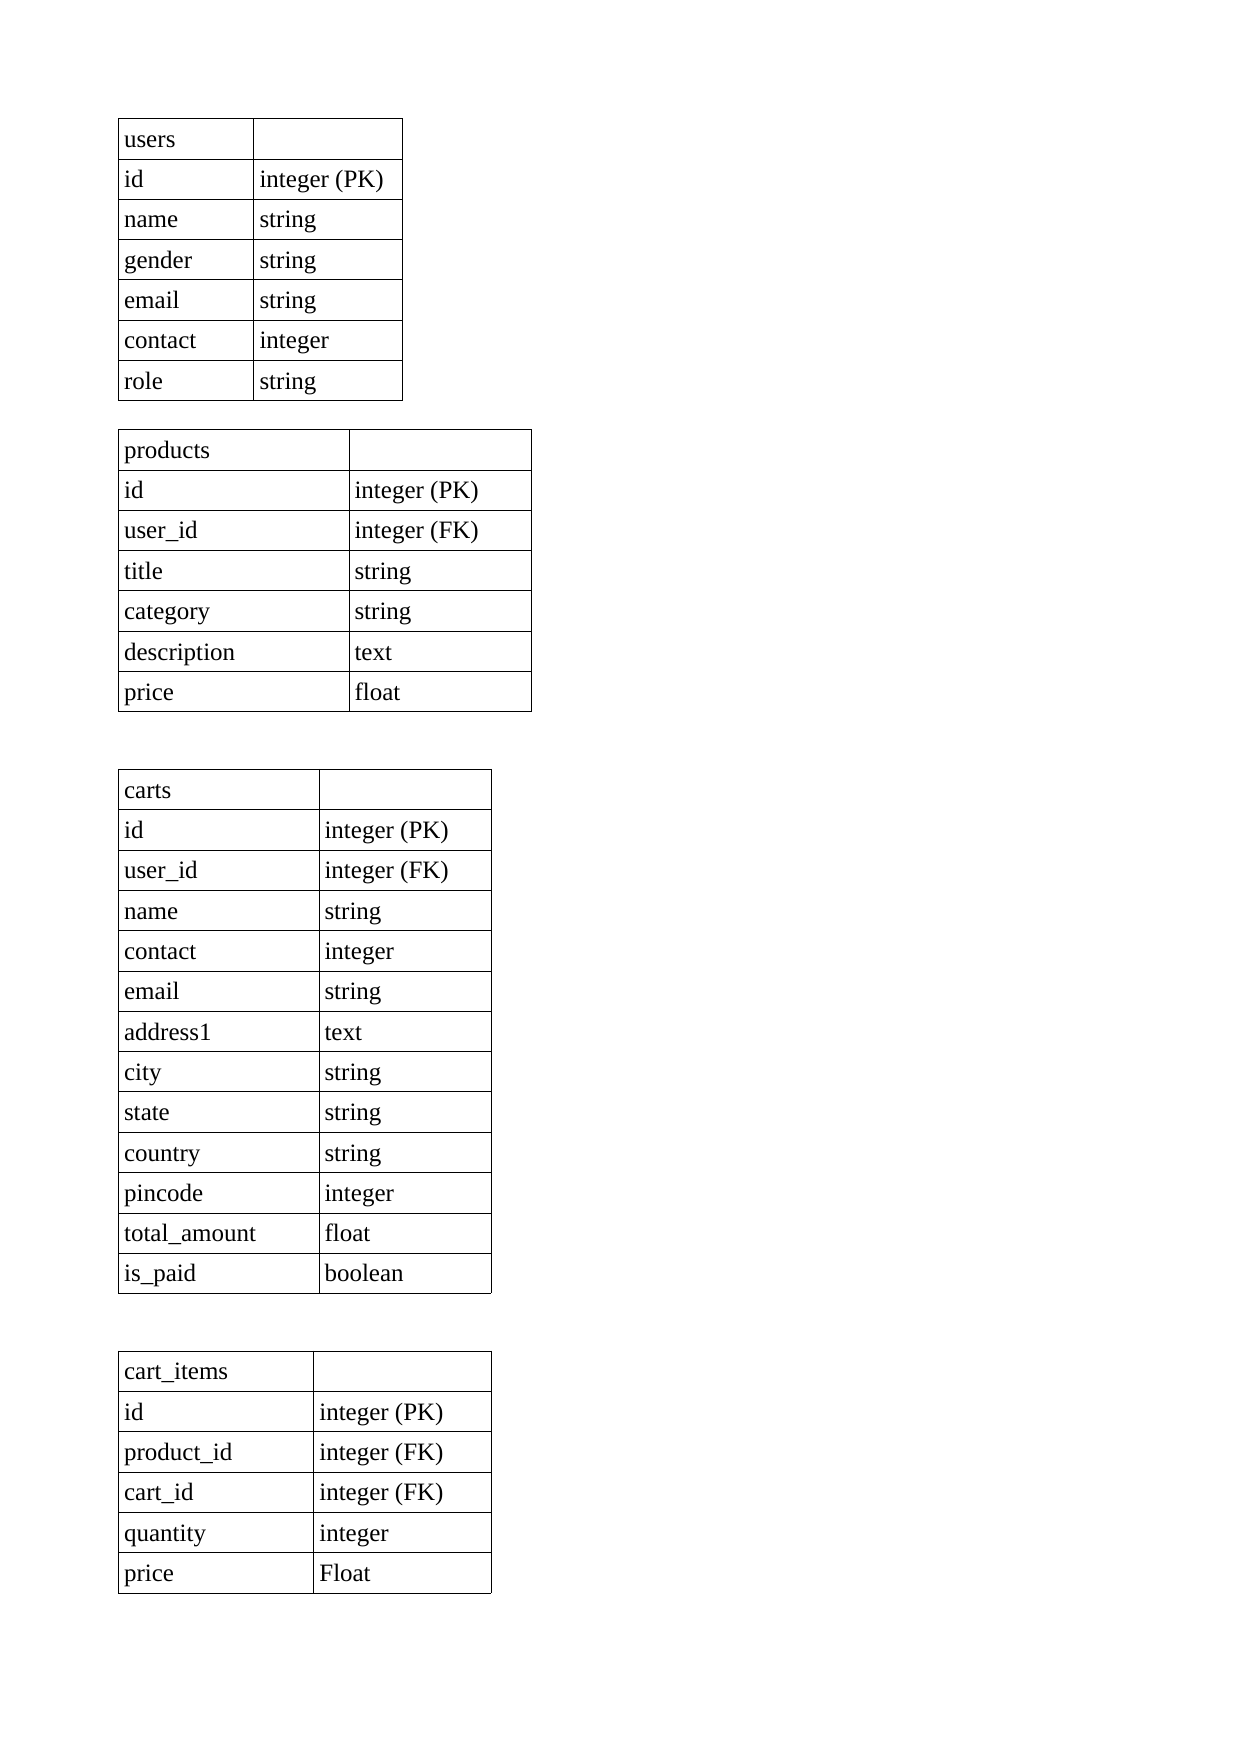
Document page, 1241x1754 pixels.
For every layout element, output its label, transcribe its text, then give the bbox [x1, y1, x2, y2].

table_header [320, 770, 491, 809]
table_header carts [119, 770, 319, 809]
table_cell title [119, 551, 349, 590]
table_cell integer (FK) [314, 1432, 491, 1472]
table_cell integer [254, 321, 402, 360]
table_cell integer (FK) [320, 851, 491, 890]
table_cell integer [320, 931, 491, 971]
table_cell id [119, 471, 349, 510]
table_cell email [119, 972, 319, 1011]
table_cell name [119, 891, 319, 930]
table_cell category [119, 591, 349, 631]
table_cell price [119, 672, 349, 711]
table_cell user_id [119, 851, 319, 890]
table_cell integer (PK) [314, 1392, 491, 1431]
table_cell quantity [119, 1513, 313, 1552]
table_cell gender [119, 240, 253, 279]
table_header [314, 1352, 491, 1391]
table_cell contact [119, 931, 319, 971]
table_cell product_id [119, 1432, 313, 1472]
table_cell boolean [320, 1254, 491, 1293]
table_cell string [350, 591, 531, 631]
table_cell text [350, 632, 531, 671]
table_cell id [119, 1392, 313, 1431]
table_cell user_id [119, 511, 349, 550]
table_cell name [119, 200, 253, 239]
table_header [350, 430, 531, 469]
table_cell contact [119, 321, 253, 360]
table_cell string [254, 361, 402, 400]
table_cell string [320, 1133, 491, 1172]
table_cell string [320, 972, 491, 1011]
table_header products [119, 430, 349, 469]
table_cell string [320, 891, 491, 930]
table_cell Float [314, 1553, 491, 1592]
table_cell integer [314, 1513, 491, 1552]
table_cell is_paid [119, 1254, 319, 1293]
table_cell cart_id [119, 1473, 313, 1512]
table_cell string [254, 280, 402, 320]
table_cell string [320, 1092, 491, 1132]
table_header cart_items [119, 1352, 313, 1391]
table_cell integer (PK) [320, 810, 491, 849]
table_cell float [320, 1214, 491, 1253]
table_cell email [119, 280, 253, 320]
table_cell total_amount [119, 1214, 319, 1253]
table_cell country [119, 1133, 319, 1172]
table_cell integer (FK) [314, 1473, 491, 1512]
table_cell string [254, 200, 402, 239]
table_cell string [350, 551, 531, 590]
table_cell string [254, 240, 402, 279]
table_cell state [119, 1092, 319, 1132]
table_cell integer [320, 1173, 491, 1212]
table_cell role [119, 361, 253, 400]
table_cell string [320, 1052, 491, 1091]
table_cell description [119, 632, 349, 671]
table_cell city [119, 1052, 319, 1091]
table_cell integer (PK) [254, 160, 402, 199]
table_cell address1 [119, 1012, 319, 1051]
table_cell float [350, 672, 531, 711]
table_cell text [320, 1012, 491, 1051]
table_cell integer (FK) [350, 511, 531, 550]
table_cell pincode [119, 1173, 319, 1212]
table_cell id [119, 810, 319, 849]
table_cell integer (PK) [350, 471, 531, 510]
table_cell id [119, 160, 253, 199]
table_header users [119, 119, 253, 158]
table_cell price [119, 1553, 313, 1592]
table_header [254, 119, 402, 158]
